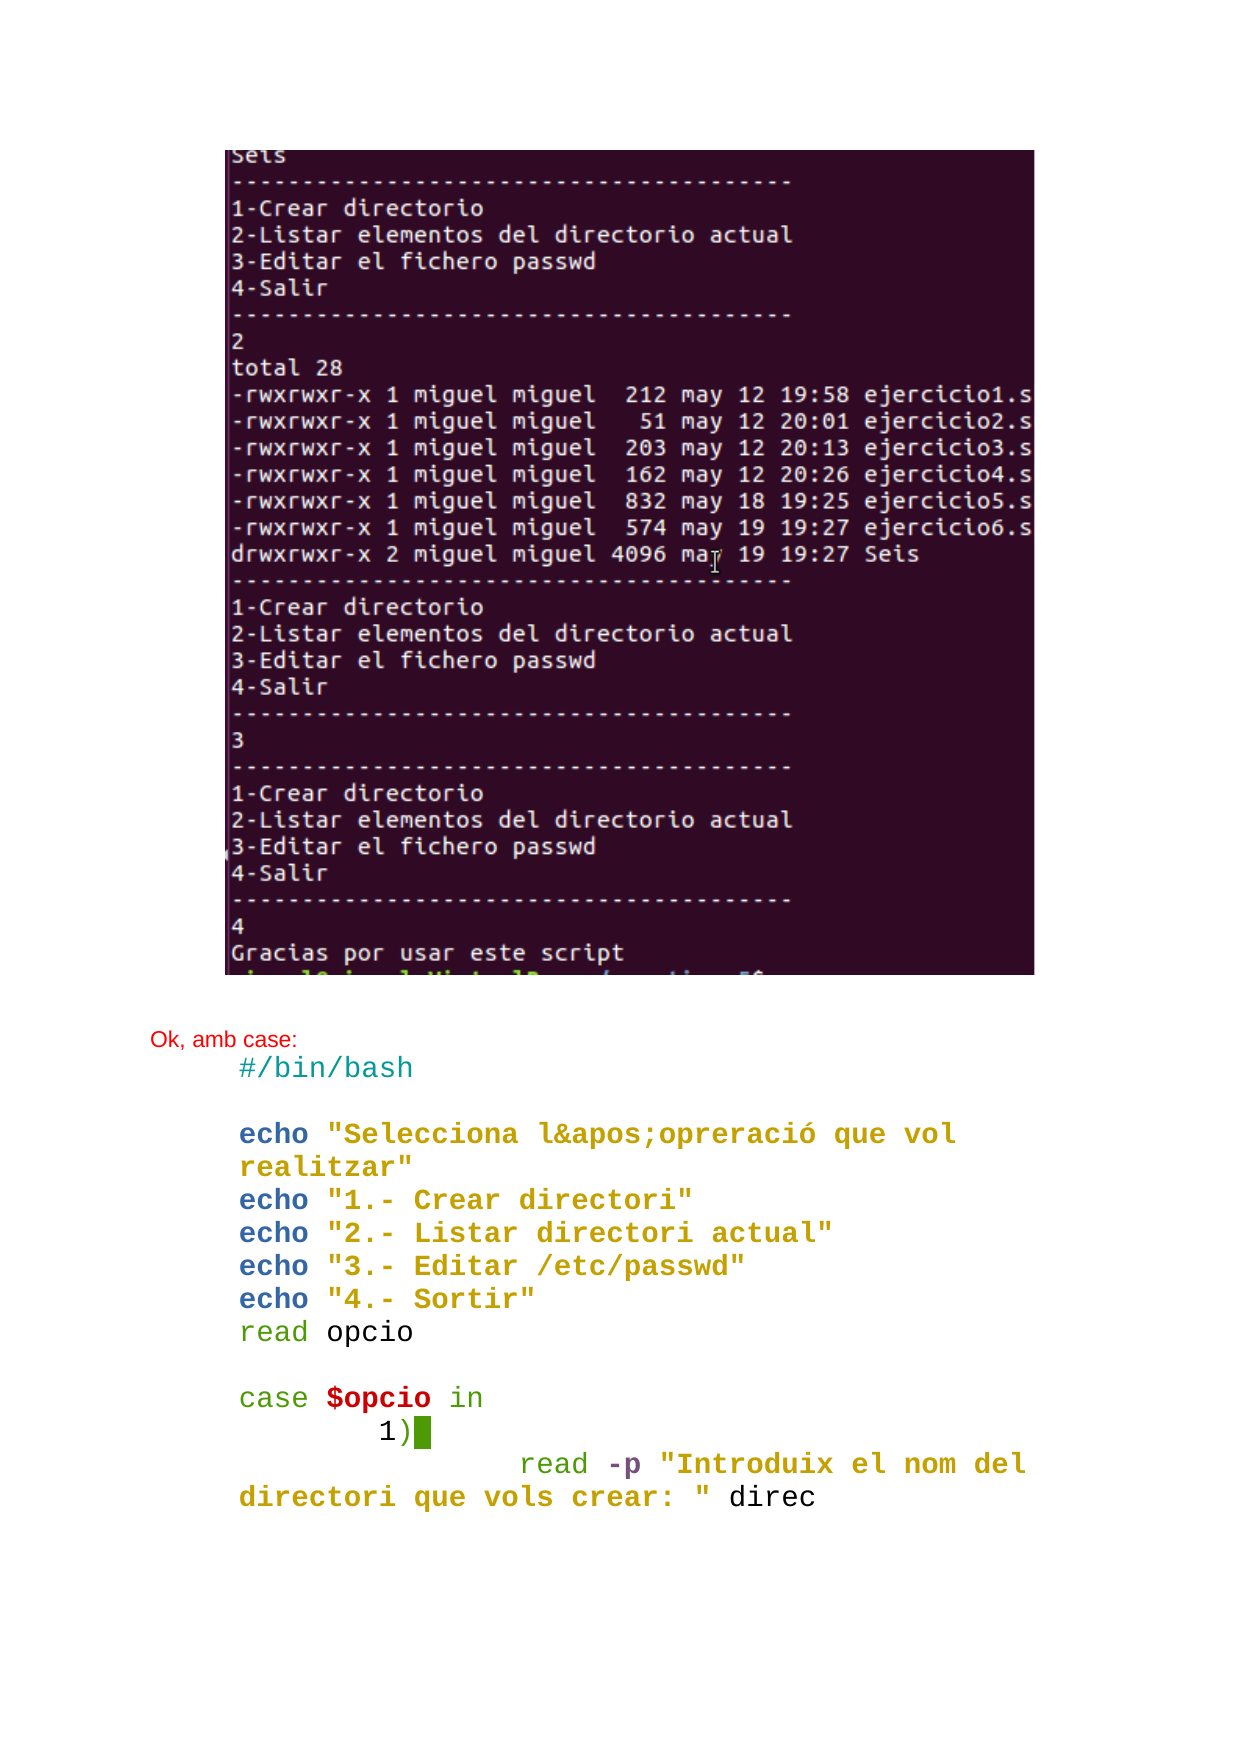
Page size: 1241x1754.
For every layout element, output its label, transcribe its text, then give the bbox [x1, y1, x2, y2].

text echo "4.- Sortir" [239, 1284, 1090, 1317]
text echo "2.- Listar directori actual" [239, 1218, 1090, 1251]
text read -p "Introduix el nom del directori que vols crear: " direc [239, 1449, 1090, 1515]
text 1) [239, 1416, 1090, 1449]
text read opcio [239, 1317, 1090, 1350]
text echo "1.- Crear directori" [239, 1185, 1090, 1218]
text Ok, amb case: [150, 1026, 1090, 1053]
text #/bin/bash [239, 1053, 1090, 1086]
text case $opcio in [239, 1383, 1090, 1416]
text echo "3.- Editar /etc/passwd" [239, 1251, 1090, 1284]
text echo "Selecciona l&apos;opreració que vol realitzar" [239, 1119, 1090, 1185]
